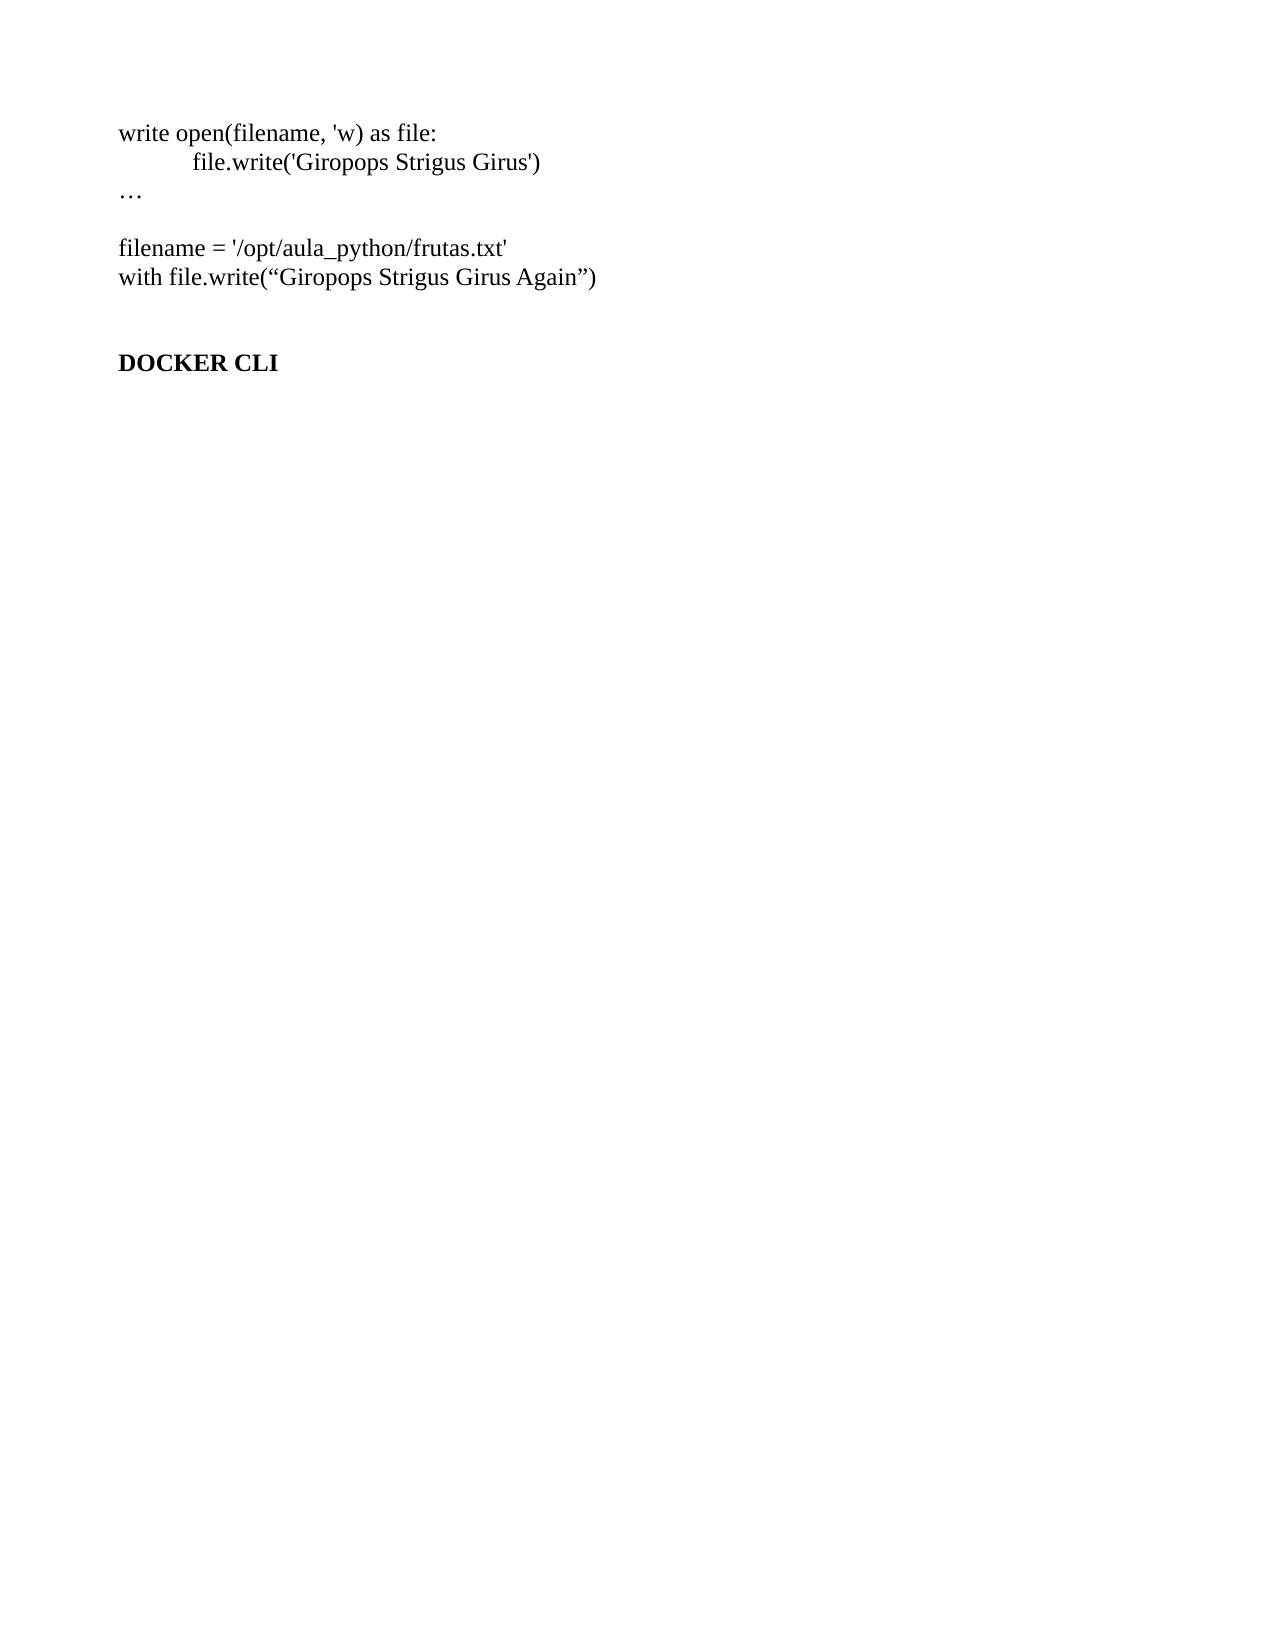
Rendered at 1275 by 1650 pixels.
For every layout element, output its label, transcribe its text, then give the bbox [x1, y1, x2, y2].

text with file.write(“Giropops Strigus Girus Again”) [118, 262, 1157, 291]
text write open(filename, 'w) as file: file.write('Giropops Strigus Girus') … filename = '/opt/aula_python/frutas.txt' [118, 118, 1157, 262]
text DOCKER CLI [118, 348, 1157, 377]
